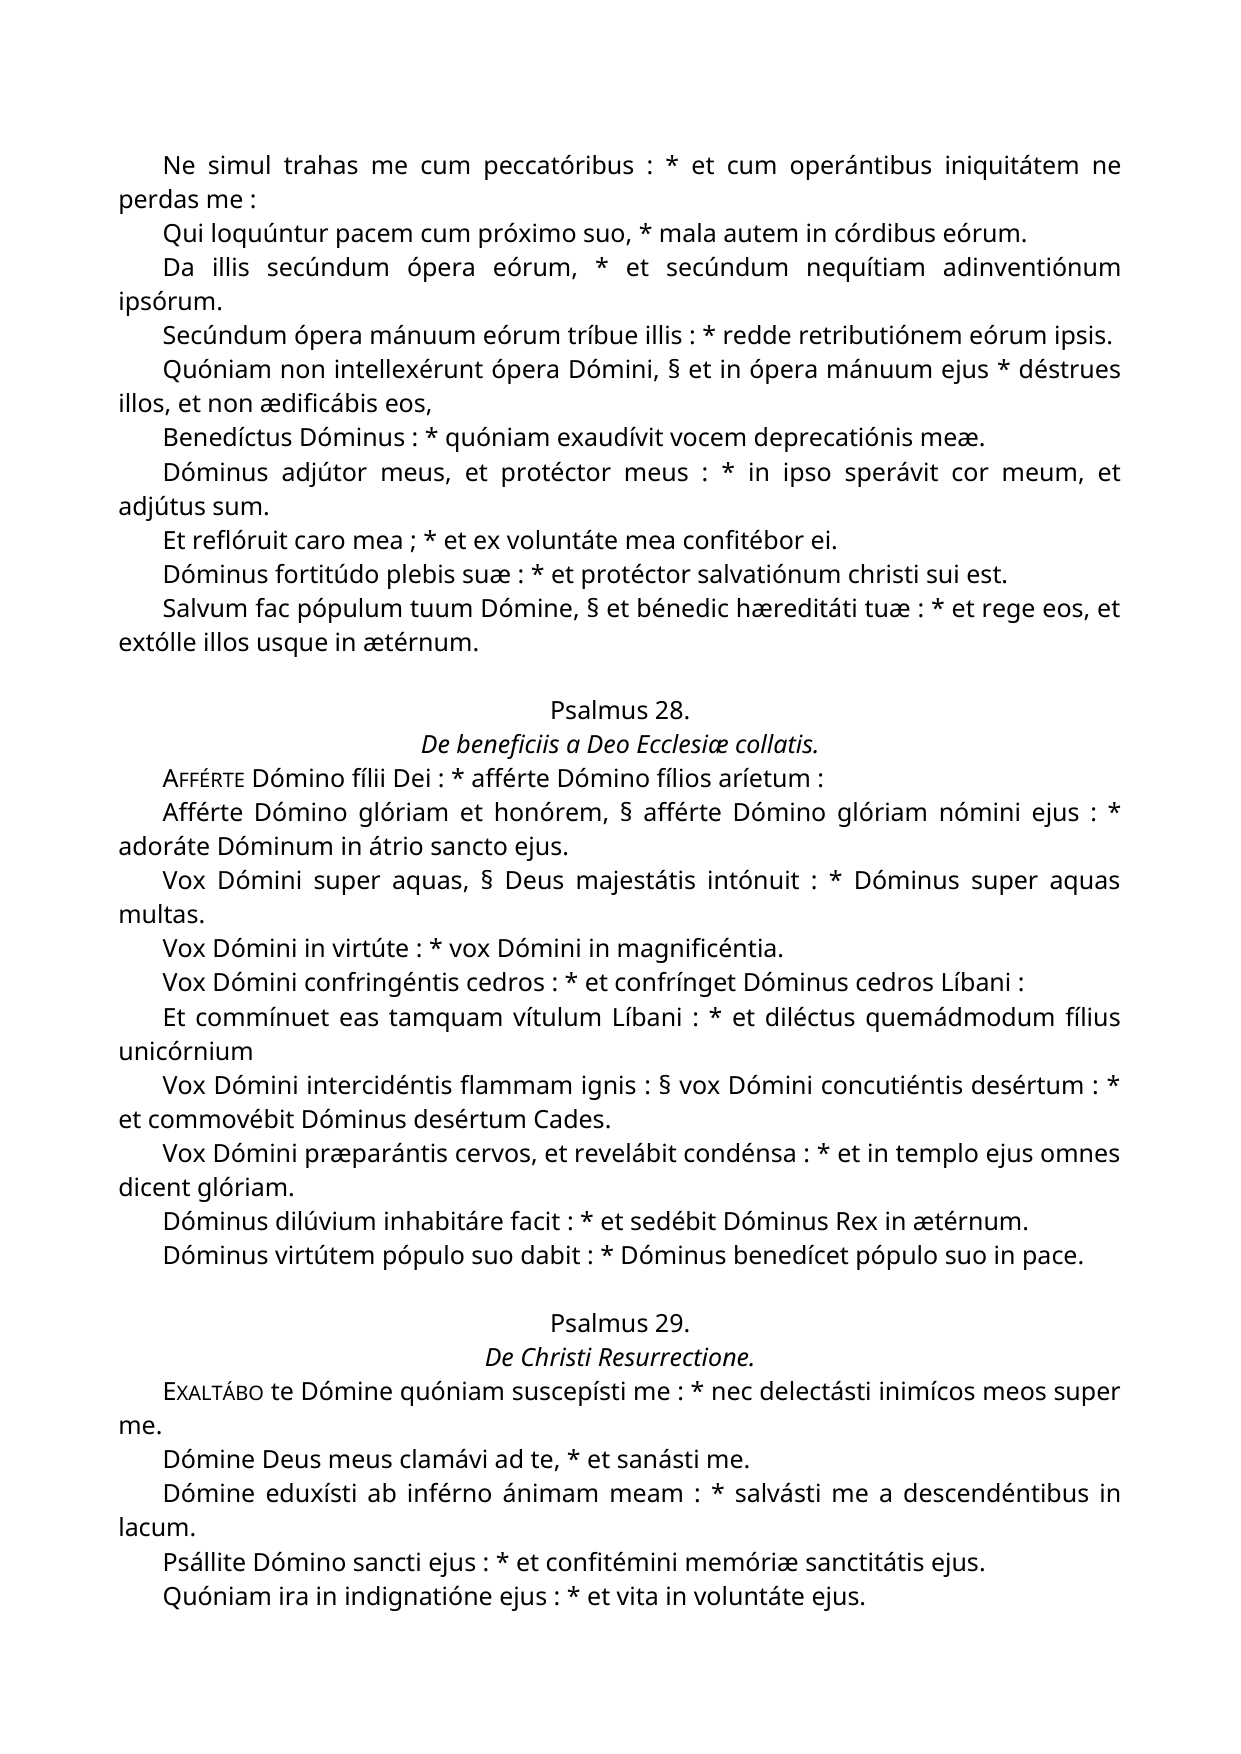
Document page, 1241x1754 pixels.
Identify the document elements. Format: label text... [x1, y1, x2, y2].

text Ne simul trahas me cum peccatóribus : * et cum operántibus iniquitátem ne perdas me : [118, 148, 1122, 216]
text Dóminus dilúvium inhabitáre facit : * et sedébit Dóminus Rex in ætérnum. [118, 1203, 1122, 1238]
text Dóminus fortitúdo plebis suæ : * et protéctor salvatiónum christi sui est. [118, 556, 1122, 590]
text Afférte Dómino fílii Dei : * afférte Dómino fílios aríetum : [118, 761, 1122, 795]
text Quóniam non intellexérunt ópera Dómini, § et in ópera mánuum ejus * déstrues illos, et non ædificábis eos, [118, 352, 1122, 420]
text Qui loquúntur pacem cum próximo suo, * mala autem in córdibus eórum. [118, 216, 1122, 250]
text Salvum fac pópulum tuum Dómine, § et bénedic hæreditáti tuæ : * et rege eos, et extólle illos usque in ætérnum. [118, 590, 1122, 658]
text Vox Dómini intercidéntis flammam ignis : § vox Dómini concutiéntis desértum : * et commovébit Dóminus desértum Cades. [118, 1067, 1122, 1135]
text Exaltábo te Dómine quóniam suscepísti me : * nec delectásti inimícos meos super me. [118, 1374, 1122, 1442]
text Psalmus 28. [118, 693, 1122, 727]
text De beneficiis a Deo Ecclesiæ collatis. [118, 727, 1122, 761]
text Da illis secúndum ópera eórum, * et secúndum nequítiam adinventiónum ipsórum. [118, 250, 1122, 318]
text Dómine eduxísti ab inférno ánimam meam : * salvásti me a descendéntibus in lacum. [118, 1476, 1122, 1544]
text Vox Dómini præparántis cervos, et revelábit condénsa : * et in templo ejus omnes dicent glóriam. [118, 1135, 1122, 1203]
text Quóniam ira in indignatióne ejus : * et vita in voluntáte ejus. [118, 1578, 1122, 1612]
text Et reflóruit caro mea ; * et ex voluntáte mea confitébor ei. [118, 522, 1122, 556]
text Secúndum ópera mánuum eórum tríbue illis : * redde retributiónem eórum ipsis. [118, 318, 1122, 352]
text Et commínuet eas tamquam vítulum Líbani : * et diléctus quemádmodum fílius unicórnium [118, 999, 1122, 1067]
text Vox Dómini in virtúte : * vox Dómini in magnificéntia. [118, 931, 1122, 965]
text Vox Dómini super aquas, § Deus majestátis intónuit : * Dóminus super aquas multas. [118, 863, 1122, 931]
text Psállite Dómino sancti ejus : * et confitémini memóriæ sanctitátis ejus. [118, 1544, 1122, 1578]
text De Christi Resurrectione. [118, 1340, 1122, 1374]
text Afférte Dómino glóriam et honórem, § afférte Dómino glóriam nómini ejus : * adoráte Dóminum in átrio sancto ejus. [118, 795, 1122, 863]
text Dóminus adjútor meus, et protéctor meus : * in ipso sperávit cor meum, et adjútus sum. [118, 454, 1122, 522]
text Psalmus 29. [118, 1306, 1122, 1340]
text Dóminus virtútem pópulo suo dabit : * Dóminus benedícet pópulo suo in pace. [118, 1238, 1122, 1272]
text Vox Dómini confringéntis cedros : * et confrínget Dóminus cedros Líbani : [118, 965, 1122, 999]
text Dómine Deus meus clamávi ad te, * et sanásti me. [118, 1442, 1122, 1476]
text Benedíctus Dóminus : * quóniam exaudívit vocem deprecatiónis meæ. [118, 420, 1122, 454]
